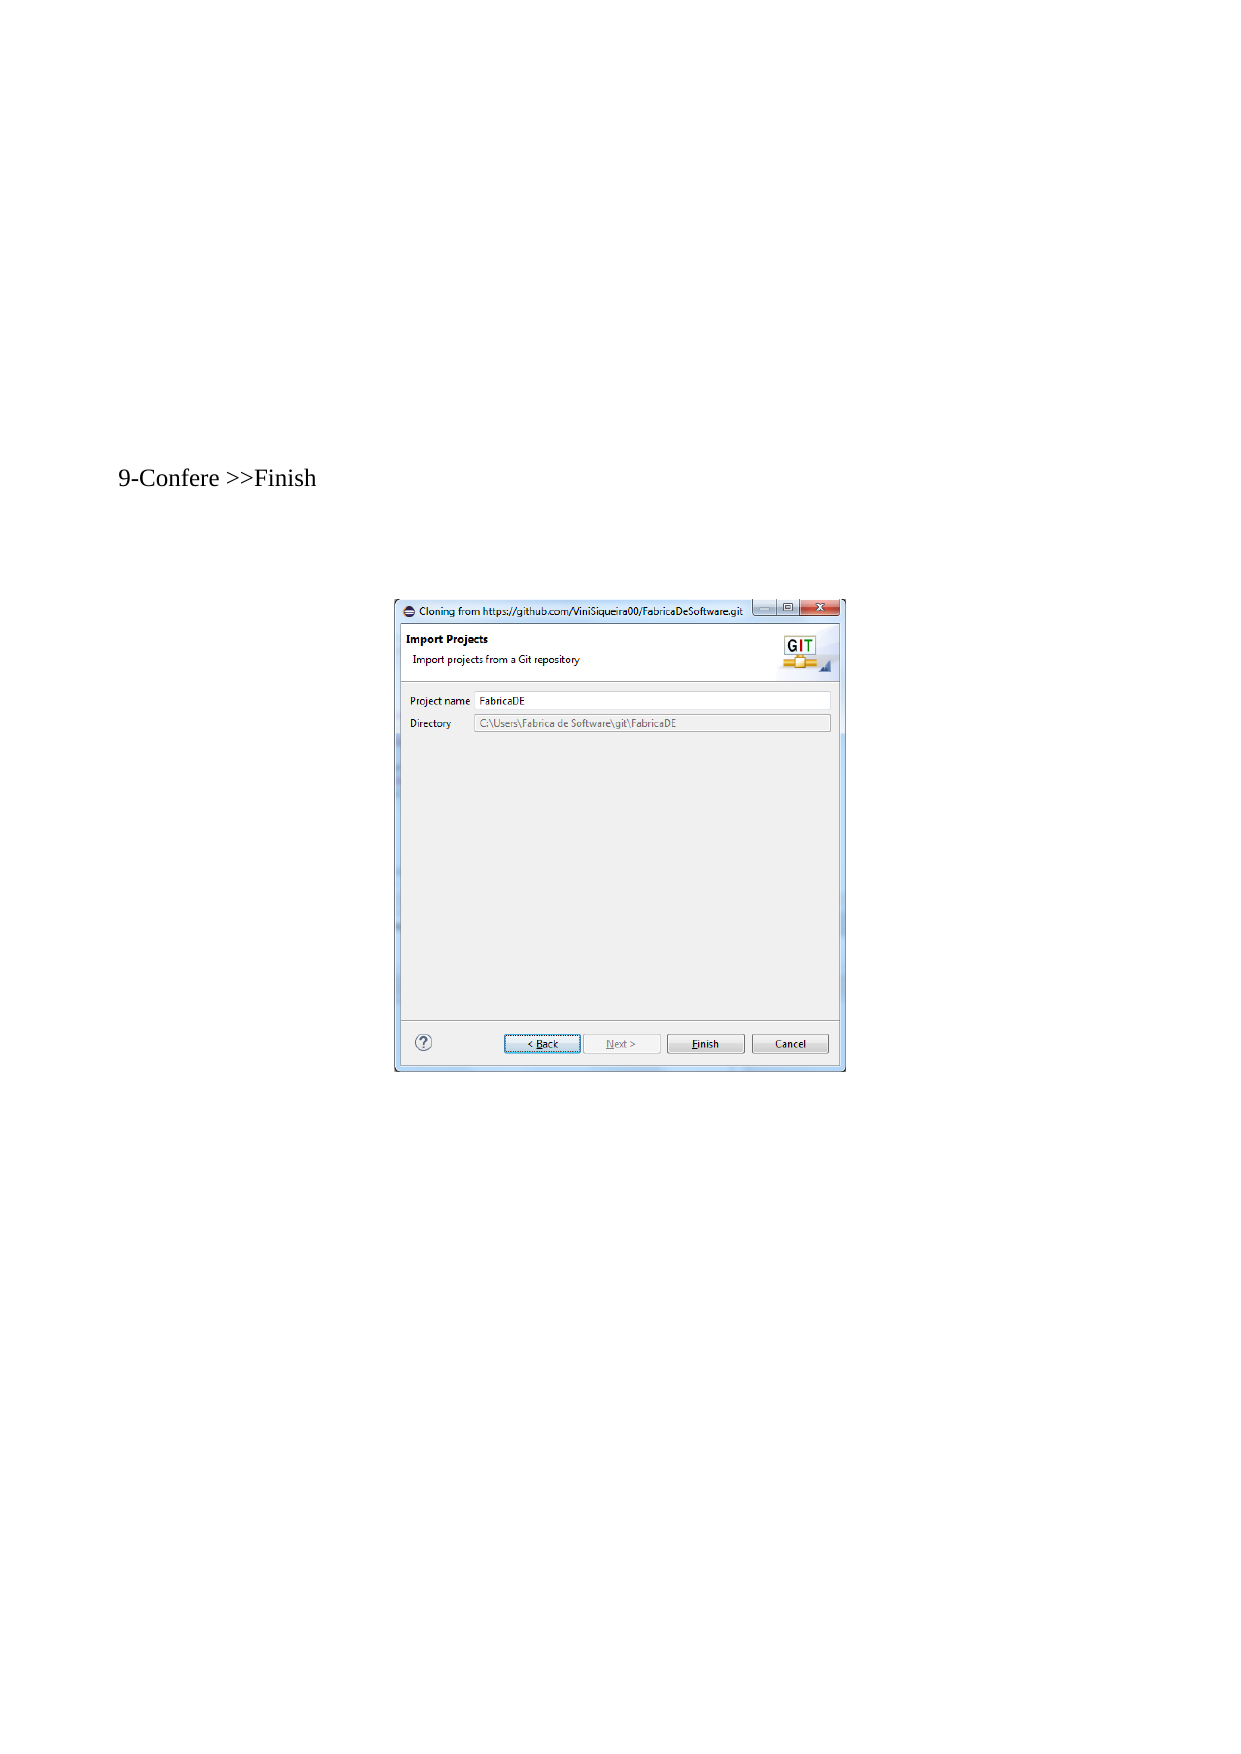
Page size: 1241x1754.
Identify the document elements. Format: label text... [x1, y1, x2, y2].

picture [394, 599, 846, 1072]
text 9-Confere >>Finish [118, 463, 1122, 492]
